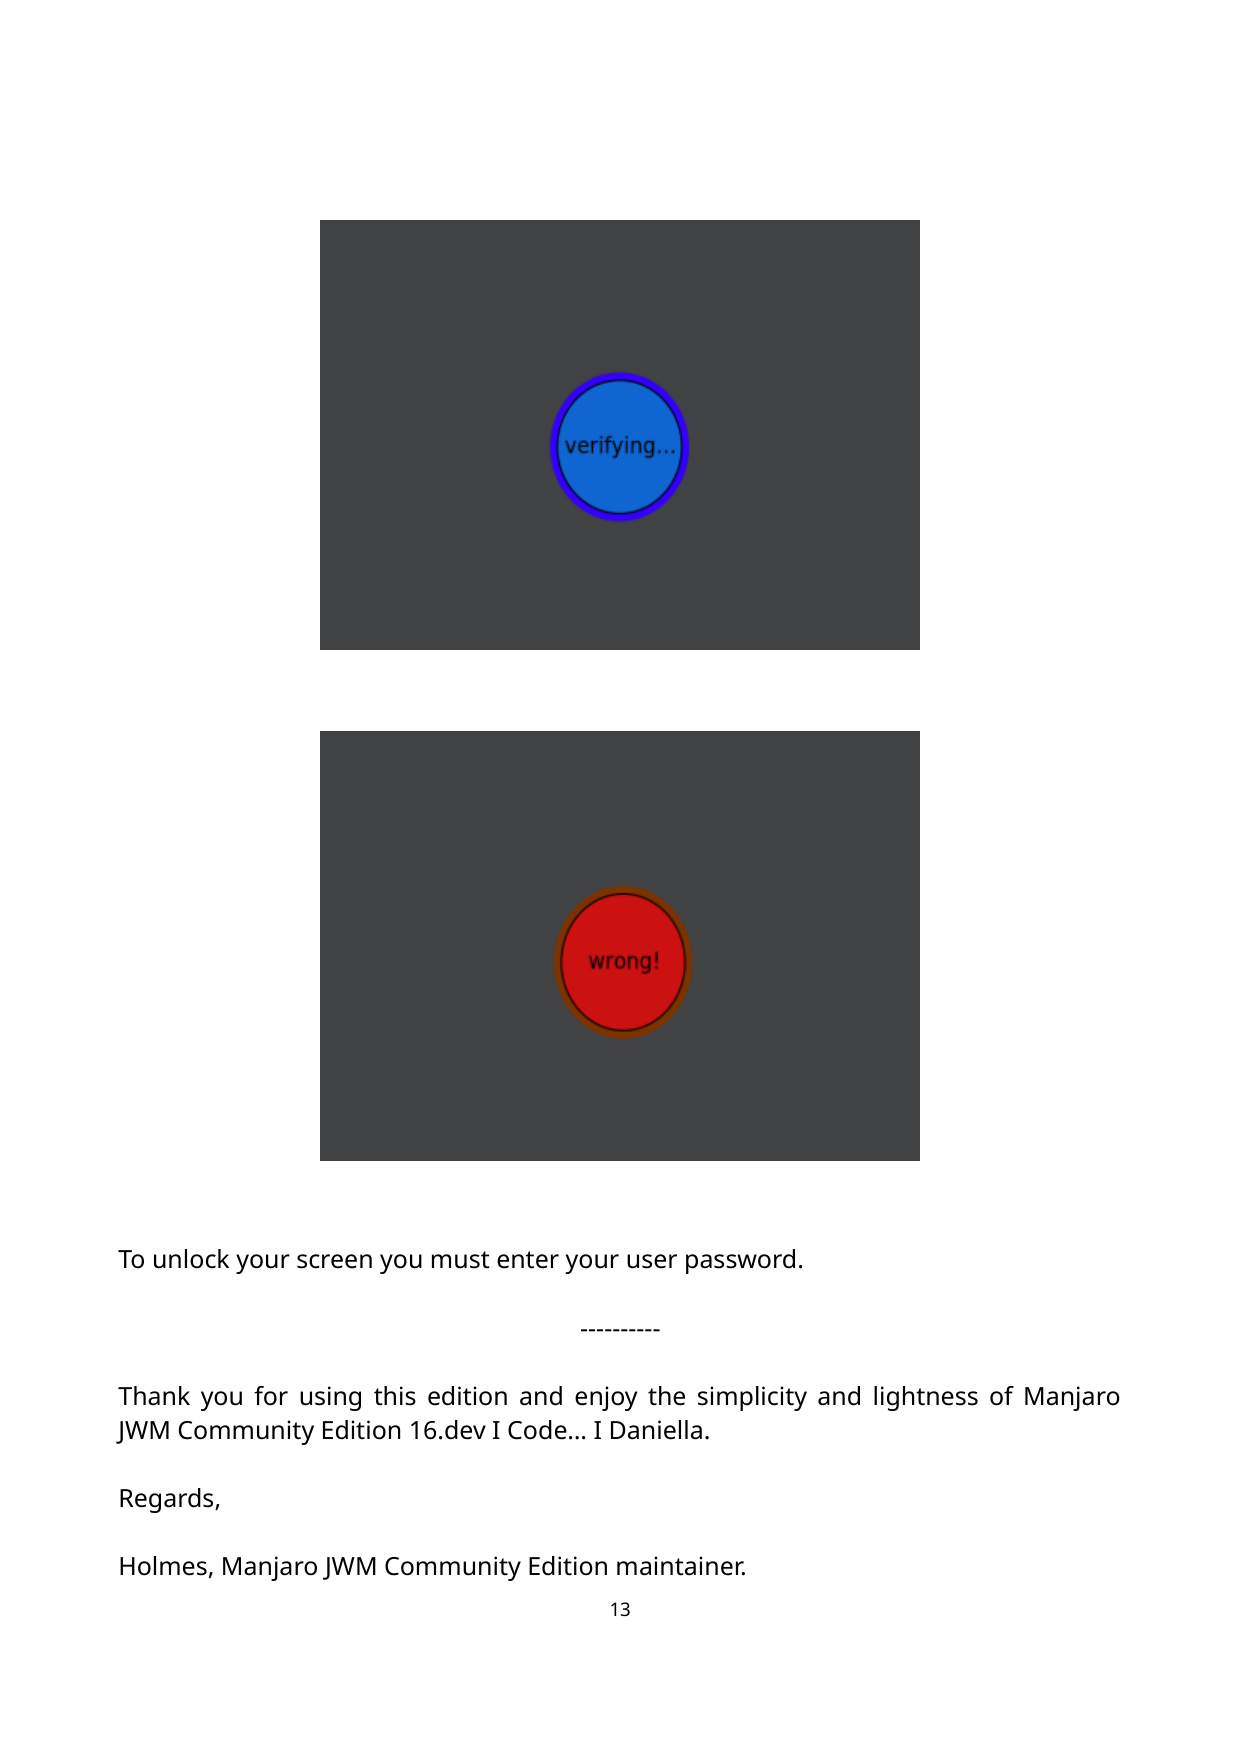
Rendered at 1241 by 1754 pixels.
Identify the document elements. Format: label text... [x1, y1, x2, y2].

text Thank you for using this edition and enjoy the simplicity and lightness of Manjaro JWM Community Edition 16.dev I Code… I Daniella. [118, 1378, 1122, 1447]
picture [320, 731, 920, 1161]
picture [320, 220, 920, 650]
text Regards, [118, 1481, 1122, 1515]
text ---------- [118, 1310, 1122, 1344]
text To unlock your screen you must enter your user password. [118, 1242, 1122, 1276]
text Holmes, Manjaro JWM Community Edition maintainer. [118, 1549, 1122, 1583]
